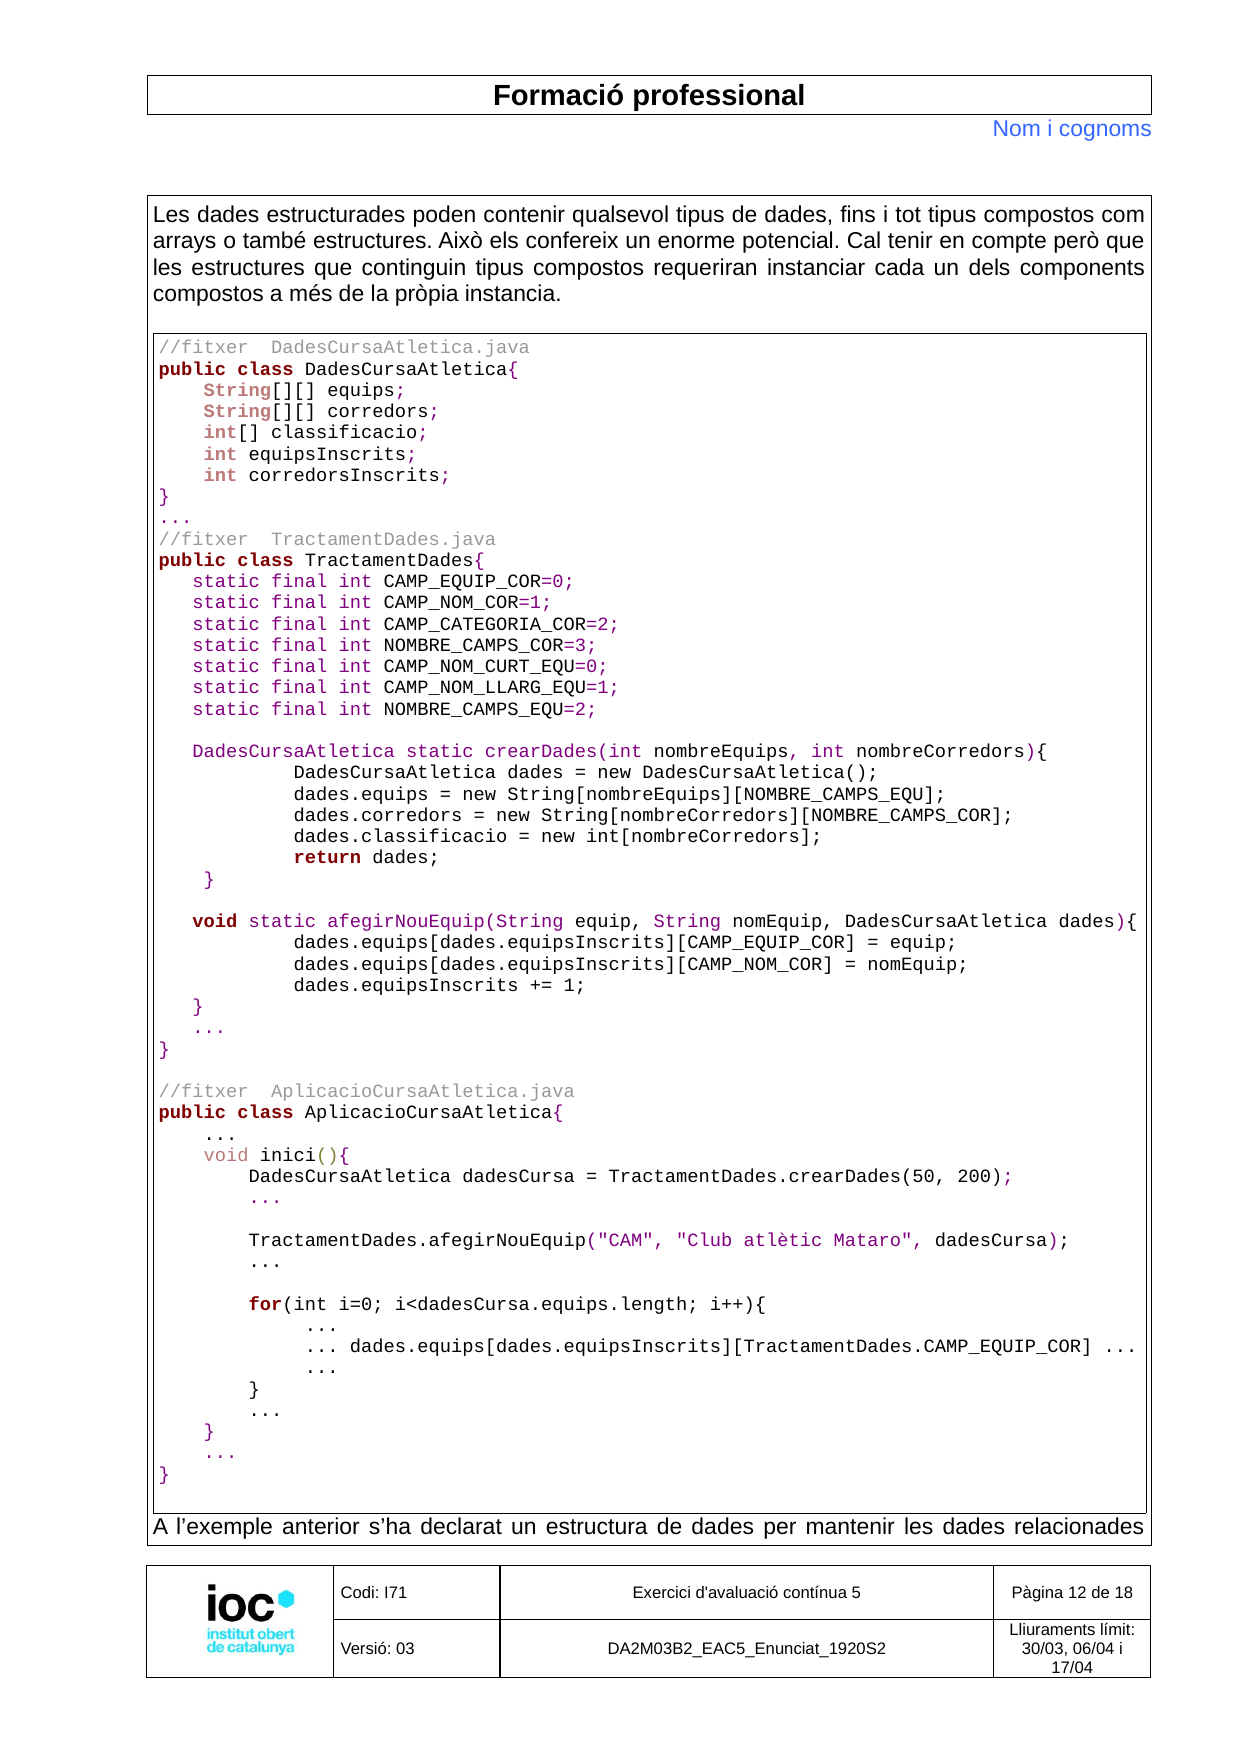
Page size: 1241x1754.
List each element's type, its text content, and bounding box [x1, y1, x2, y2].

picture [194, 1571, 308, 1666]
table_header Les dades estructurades poden contenir qualsevol tipus de dades, fins i tot tipus compostos com arrays o també estructures. Això els confereix un enorme potencial. Cal tenir en compte però que les estructures que continguin tipus compostos requeriran instanciar cada un dels components compostos a més de la pròpia instancia. A l’exemple anterior s’ha declarat un estructura de dades per mantenir les dades relacionades [148, 196, 1151, 1545]
table_header //fitxer DadesCursaAtletica.java public class DadesCursaAtletica{ String[][] equips; String[][] corredors; int[] classificacio; int equipsInscrits; int corredorsInscrits; } ... //fitxer TractamentDades.java public class TractamentDades{ static final int CAMP_EQUIP_COR=0; static final int CAMP_NOM_COR=1; static final int CAMP_CATEGORIA_COR=2; static final int NOMBRE_CAMPS_COR=3; static final int CAMP_NOM_CURT_EQU=0; static final int CAMP_NOM_LLARG_EQU=1; static final int NOMBRE_CAMPS_EQU=2; DadesCursaAtletica static crearDades(int nombreEquips, int nombreCorredors){ DadesCursaAtletica dades = new DadesCursaAtletica(); dades.equips = new String[nombreEquips][NOMBRE_CAMPS_EQU]; dades.corredors = new String[nombreCorredors][NOMBRE_CAMPS_COR]; dades.classificacio = new int[nombreCorredors]; return dades; } void static afegirNouEquip(String equip, String nomEquip, DadesCursaAtletica dades){ dades.equips[dades.equipsInscrits][CAMP_EQUIP_COR] = equip; dades.equips[dades.equipsInscrits][CAMP_NOM_COR] = nomEquip; dades.equipsInscrits += 1; } ... } //fitxer AplicacioCursaAtletica.java public class AplicacioCursaAtletica{ ... void inici(){ DadesCursaAtletica dadesCursa = TractamentDades.crearDades(50, 200); ... TractamentDades.afegirNouEquip("CAM", "Club atlètic Mataro", dadesCursa); ... for(int i=0; i<dadesCursa.equips.length; i++){ ... ... dades.equips[dades.equipsInscrits][TractamentDades.CAMP_EQUIP_COR] ... ... } ... } ... } [154, 334, 1146, 1513]
